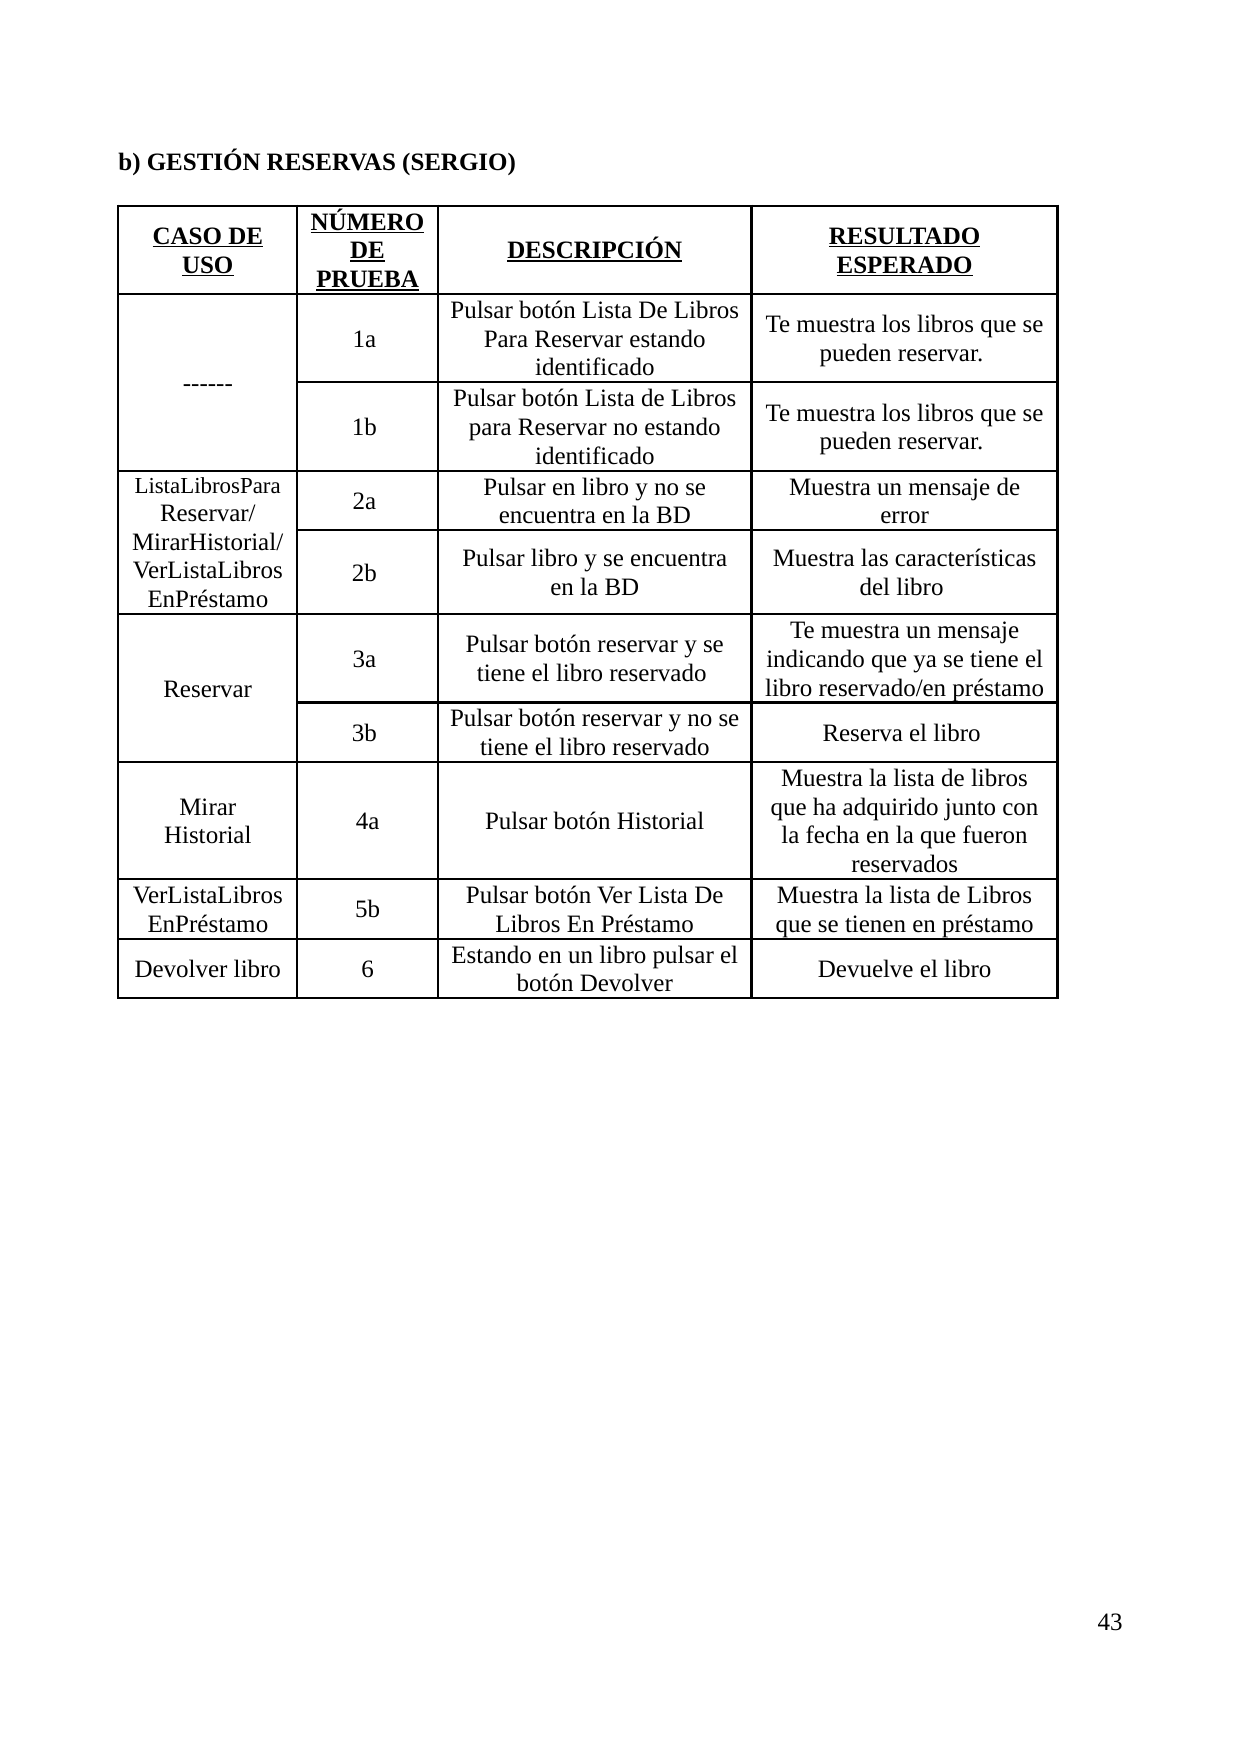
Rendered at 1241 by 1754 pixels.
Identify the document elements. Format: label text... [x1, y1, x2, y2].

table_cell 6 [298, 940, 437, 997]
table_cell Pulsar botón Lista de Libros para Reservar no estando identificado [439, 383, 750, 469]
table_cell Estando en un libro pulsar el botón Devolver [439, 940, 750, 997]
table_cell Devuelve el libro [753, 940, 1056, 997]
table_cell Pulsar botón reservar y se tiene el libro reservado [439, 615, 750, 701]
table_cell 1a [298, 295, 437, 381]
table_cell Pulsar botón Historial [439, 763, 750, 878]
table_cell Pulsar libro y se encuentra en la BD [439, 531, 750, 613]
table_cell VerListaLibrosEnPréstamo [119, 880, 296, 938]
table_cell 3b [298, 704, 437, 761]
table_header NÚMERO DE PRUEBA [298, 207, 437, 293]
table_cell Muestra la lista de libros que ha adquirido junto con la fecha en la que fueron reservados [753, 763, 1056, 878]
table_cell ------ [119, 295, 296, 469]
table_cell Devolver libro [119, 940, 296, 997]
table_cell ListaLibrosPara Reservar/ MirarHistorial/ VerListaLibrosEnPréstamo [119, 472, 296, 613]
table_cell Muestra la lista de Libros que se tienen en préstamo [753, 880, 1056, 938]
table_cell 4a [298, 763, 437, 878]
table_cell 2b [298, 531, 437, 613]
table_header CASO DE USO [119, 207, 296, 293]
table_cell Pulsar en libro y no se encuentra en la BD [439, 472, 750, 529]
table_cell 1b [298, 383, 437, 469]
table_cell Pulsar botón Lista De Libros Para Reservar estando identificado [439, 295, 750, 381]
table_cell Reservar [119, 615, 296, 761]
table_cell Te muestra los libros que se pueden reservar. [753, 383, 1056, 469]
table_cell Te muestra los libros que se pueden reservar. [753, 295, 1056, 381]
subtitle b) GESTIÓN RESERVAS (SERGIO) [118, 147, 1122, 176]
table_cell 3a [298, 615, 437, 701]
table_cell Muestra las características del libro [753, 531, 1056, 613]
table_cell Mirar Historial [119, 763, 296, 878]
table_cell 2a [298, 472, 437, 529]
table_header RESULTADO ESPERADO [753, 207, 1056, 293]
table_cell Muestra un mensaje de error [753, 472, 1056, 529]
table_cell Pulsar botón Ver Lista De Libros En Préstamo [439, 880, 750, 938]
table_cell Te muestra un mensaje indicando que ya se tiene el libro reservado/en préstamo [753, 615, 1056, 701]
table_cell 5b [298, 880, 437, 938]
table_header DESCRIPCIÓN [439, 207, 750, 293]
table_cell Reserva el libro [753, 704, 1056, 761]
table_cell Pulsar botón reservar y no se tiene el libro reservado [439, 704, 750, 761]
